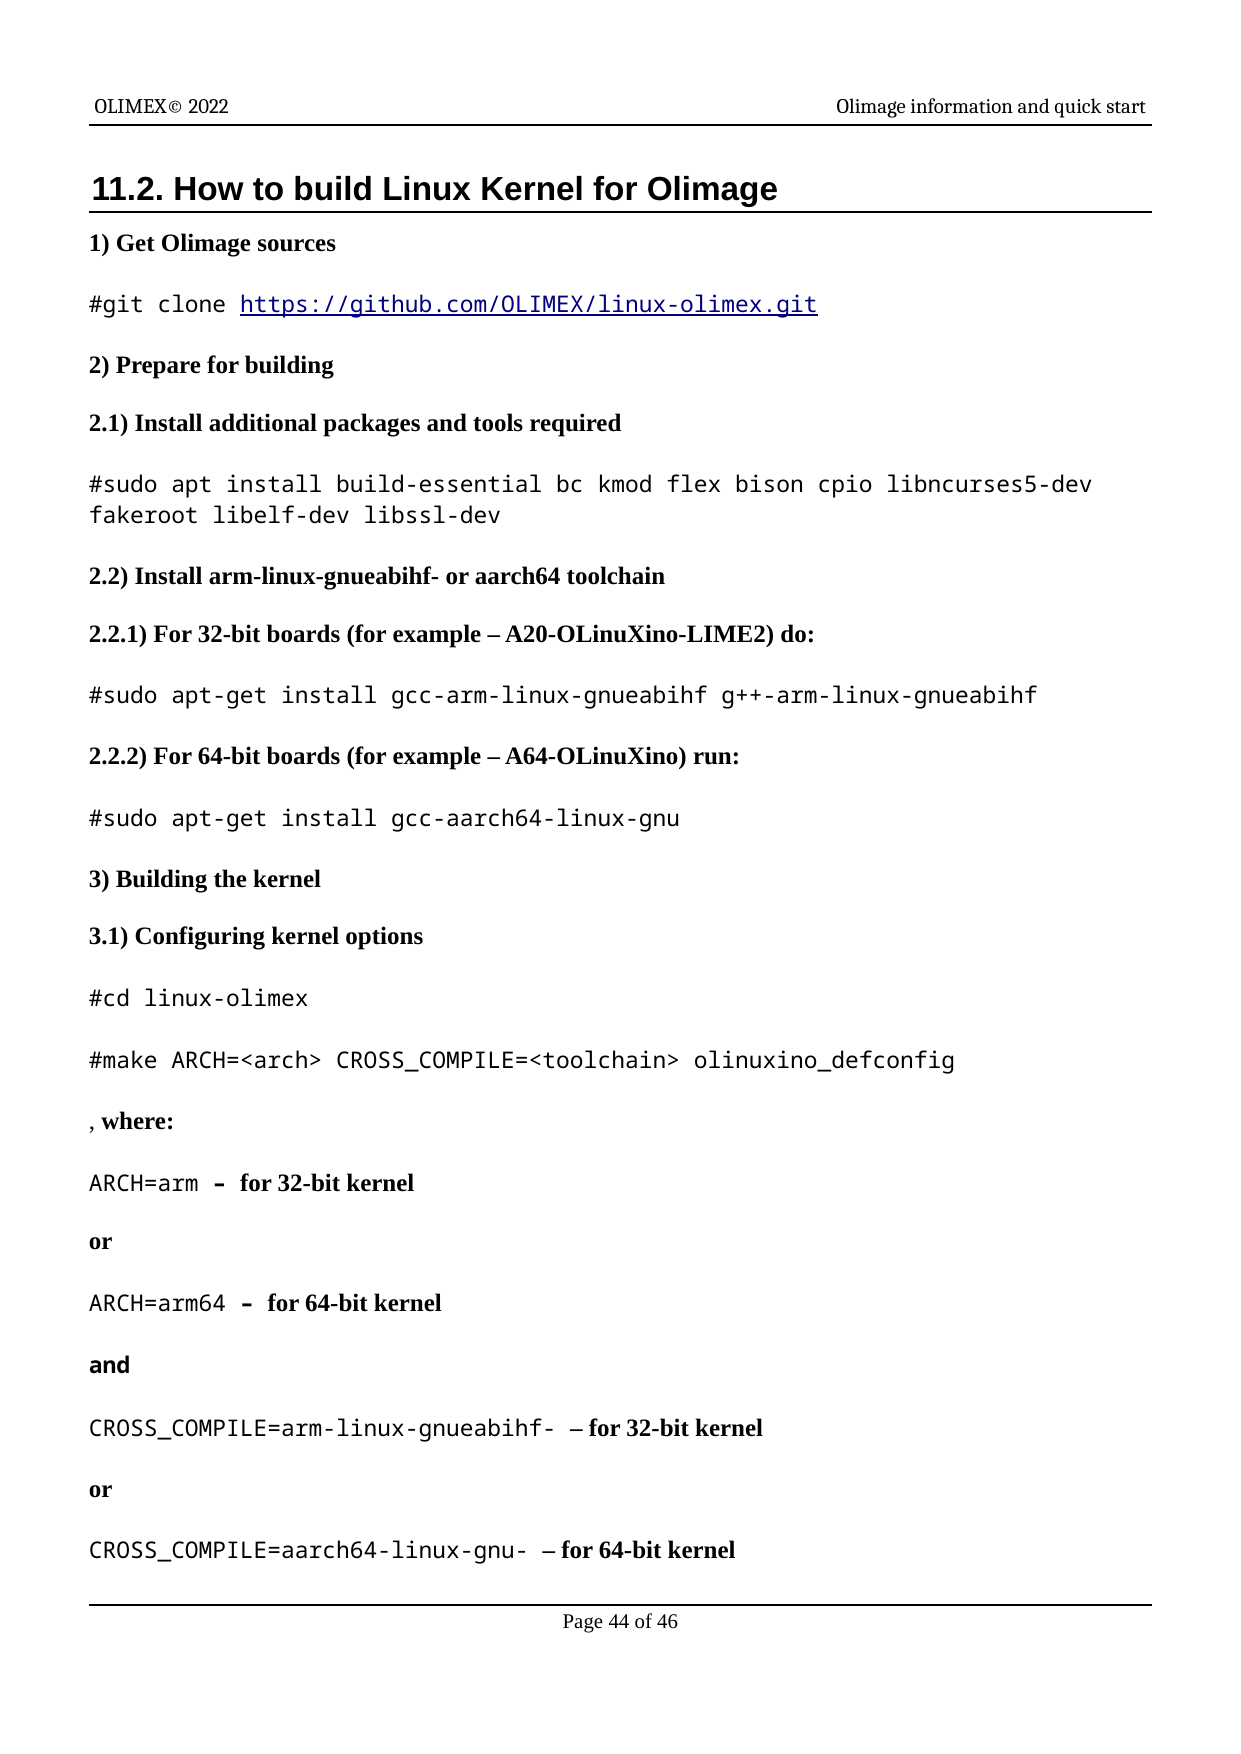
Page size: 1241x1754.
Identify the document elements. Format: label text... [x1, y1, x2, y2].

text 2.2.2) For 64-bit boards (for example – A64-OLinuXino) run: [88, 741, 1152, 770]
text or [88, 1474, 1152, 1503]
text ARCH=arm64 – for 64-bit kernel [88, 1286, 1152, 1318]
text 1) Get Olimage sources [88, 228, 1152, 256]
text #sudo apt install build-essential bc kmod flex bison cpio libncurses5-dev fakeroot libelf-dev libssl-dev [88, 468, 1152, 530]
text CROSS_COMPILE=aarch64-linux-gnu- – for 64-bit kernel [88, 1534, 1152, 1565]
text #sudo apt-get install gcc-arm-linux-gnueabihf g++-arm-linux-gnueabihf [88, 679, 1152, 710]
text CROSS_COMPILE=arm-linux-gnueabihf- – for 32-bit kernel [88, 1411, 1152, 1443]
text #make ARCH=<arch> CROSS_COMPILE=<toolchain> olinuxino_defconfig [88, 1044, 1152, 1075]
text #cd linux-olimex [88, 981, 1152, 1013]
text ARCH=arm – for 32-bit kernel [88, 1166, 1152, 1198]
text 2) Prepare for building [88, 350, 1152, 379]
text 3) Building the kernel [88, 864, 1152, 893]
text 2.2) Install arm-linux-gnueabihf- or aarch64 toolchain [88, 561, 1152, 590]
subtitle 11.2. How to build Linux Kernel for Olimage [88, 167, 1152, 213]
text 2.1) Install additional packages and tools required [88, 408, 1152, 436]
text 3.1) Configuring kernel options [88, 921, 1152, 950]
text and [88, 1349, 1152, 1380]
text 2.2.1) For 32-bit boards (for example – A20-OLinuXino-LIME2) do: [88, 619, 1152, 648]
text #git clone https://github.com/OLIMEX/linux-olimex.git [88, 288, 1152, 319]
text or [88, 1226, 1152, 1255]
text #sudo apt-get install gcc-aarch64-linux-gnu [88, 801, 1152, 833]
text , where: [88, 1106, 1152, 1135]
